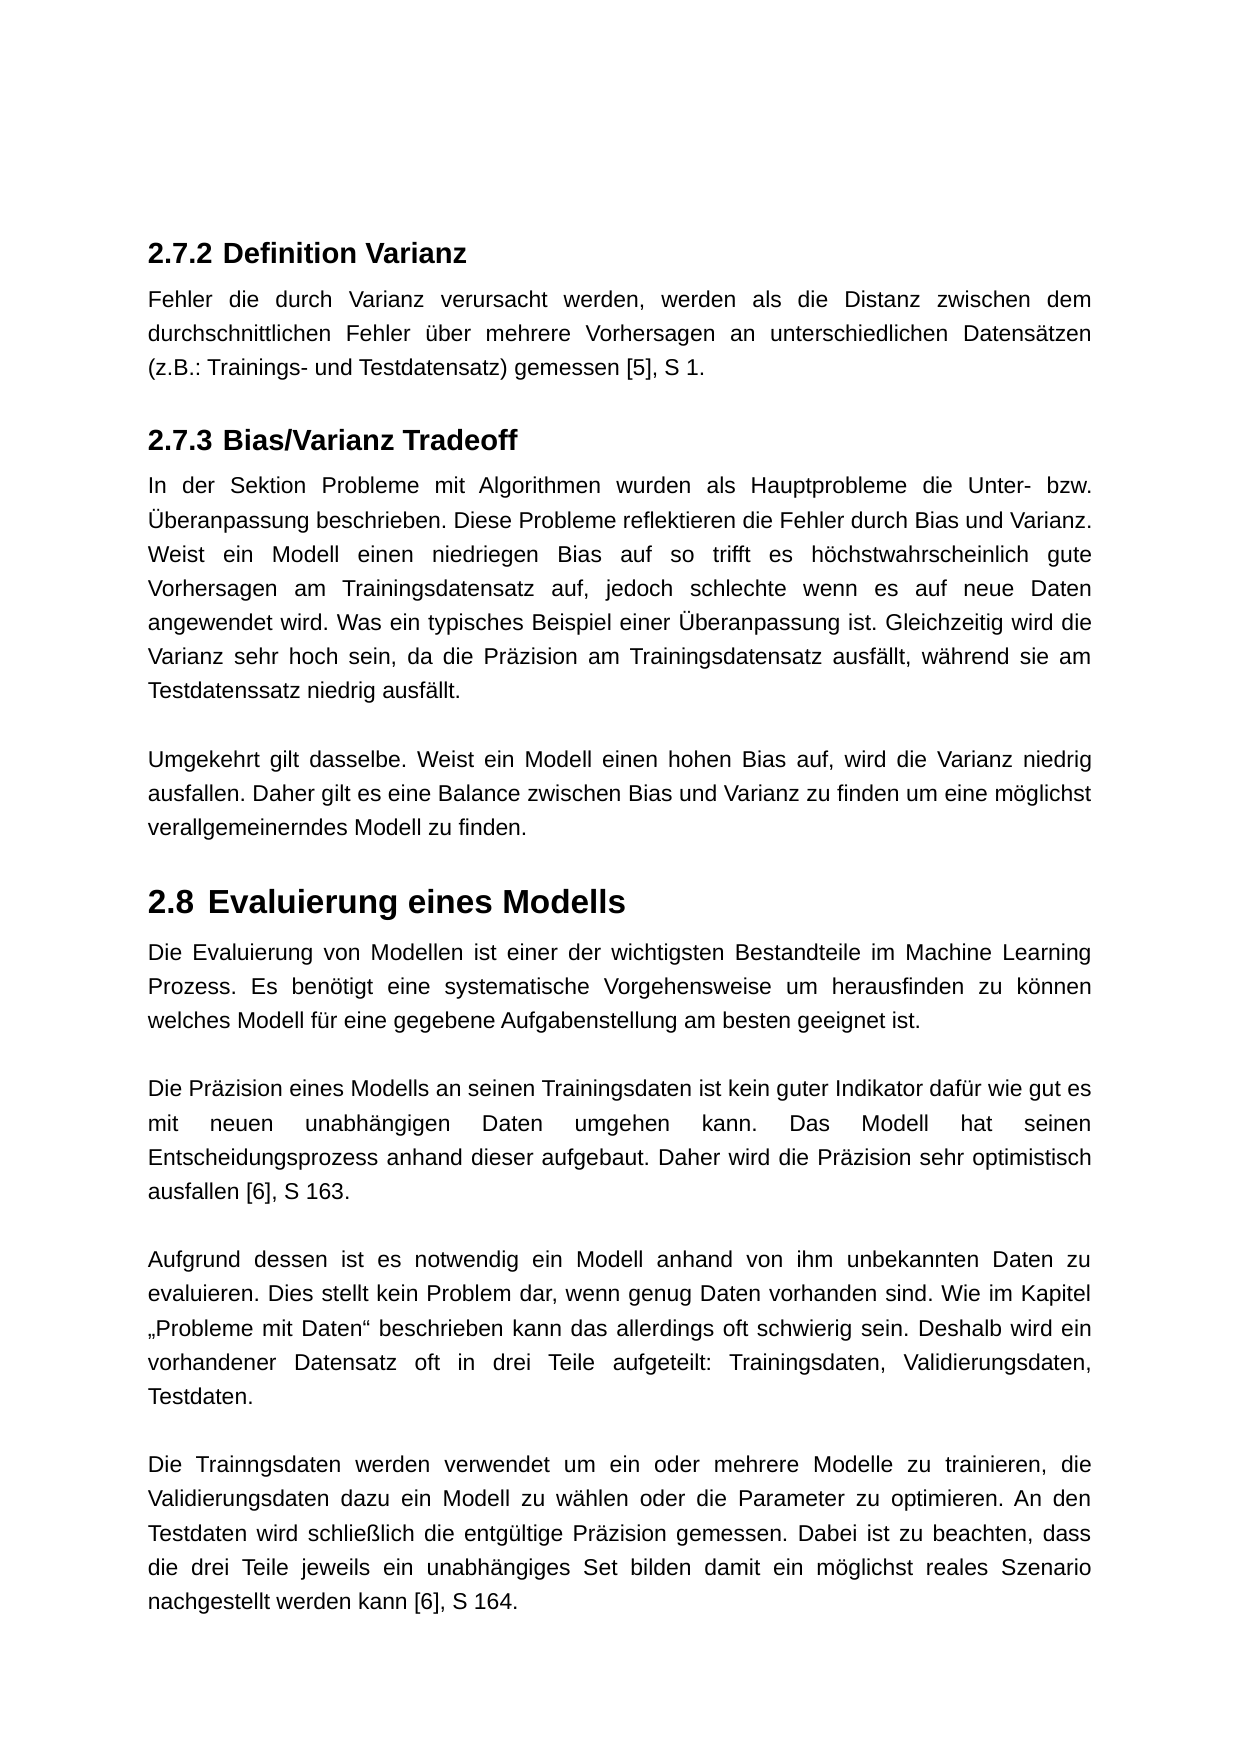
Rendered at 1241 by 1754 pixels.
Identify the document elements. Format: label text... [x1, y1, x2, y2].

subtitle Evaluierung eines Modells [148, 882, 1092, 921]
text Fehler die durch Varianz verursacht werden, werden als die Distanz zwischen dem durchschnittlichen Fehler über mehrere Vorhersagen an unterschiedlichen Datensätzen (z.B.: Trainings- und Testdatensatz) gemessen [5], S 1. [148, 286, 1092, 381]
text In der Sektion Probleme mit Algorithmen wurden als Hauptprobleme die Unter- bzw. Überanpassung beschrieben. Diese Probleme reflektieren die Fehler durch Bias und Varianz. Weist ein Modell einen niedriegen Bias auf so trifft es höchstwahrscheinlich gute Vorhersagen am Trainingsdatensatz auf, jedoch schlechte wenn es auf neue Daten angewendet wird. Was ein typisches Beispiel einer Überanpassung ist. Gleichzeitig wird die Varianz sehr hoch sein, da die Präzision am Trainingsdatensatz ausfällt, während sie am Testdatenssatz niedrig ausfällt. [148, 472, 1092, 704]
text Die Trainngsdaten werden verwendet um ein oder mehrere Modelle zu trainieren, die Validierungsdaten dazu ein Modell zu wählen oder die Parameter zu optimieren. An den Testdaten wird schließlich die entgültige Präzision gemessen. Dabei ist zu beachten, dass die drei Teile jeweils ein unabhängiges Set bilden damit ein möglichst reales Szenario nachgestellt werden kann [6], S 164. [148, 1451, 1092, 1614]
subtitle Bias/Varianz Tradeoff [148, 423, 1092, 456]
text Die Präzision eines Modells an seinen Trainingsdaten ist kein guter Indikator dafür wie gut es mit neuen unabhängigen Daten umgehen kann. Das Modell hat seinen Entscheidungsprozess anhand dieser aufgebaut. Daher wird die Präzision sehr optimistisch ausfallen [6], S 163. [148, 1075, 1092, 1204]
text Umgekehrt gilt dasselbe. Weist ein Modell einen hohen Bias auf, wird die Varianz niedrig ausfallen. Daher gilt es eine Balance zwischen Bias und Varianz zu finden um eine möglichst verallgemeinerndes Modell zu finden. [148, 746, 1092, 841]
text Die Evaluierung von Modellen ist einer der wichtigsten Bestandteile im Machine Learning Prozess. Es benötigt eine systematische Vorgehensweise um herausfinden zu können welches Modell für eine gegebene Aufgabenstellung am besten geeignet ist. [148, 939, 1092, 1033]
subtitle Definition Varianz [148, 236, 1092, 270]
text Aufgrund dessen ist es notwendig ein Modell anhand von ihm unbekannten Daten zu evaluieren. Dies stellt kein Problem dar, wenn genug Daten vorhanden sind. Wie im Kapitel „Probleme mit Daten“ beschrieben kann das allerdings oft schwierig sein. Deshalb wird ein vorhandener Datensatz oft in drei Teile aufgeteilt: Trainingsdaten, Validierungsdaten, Testdaten. [148, 1246, 1092, 1409]
